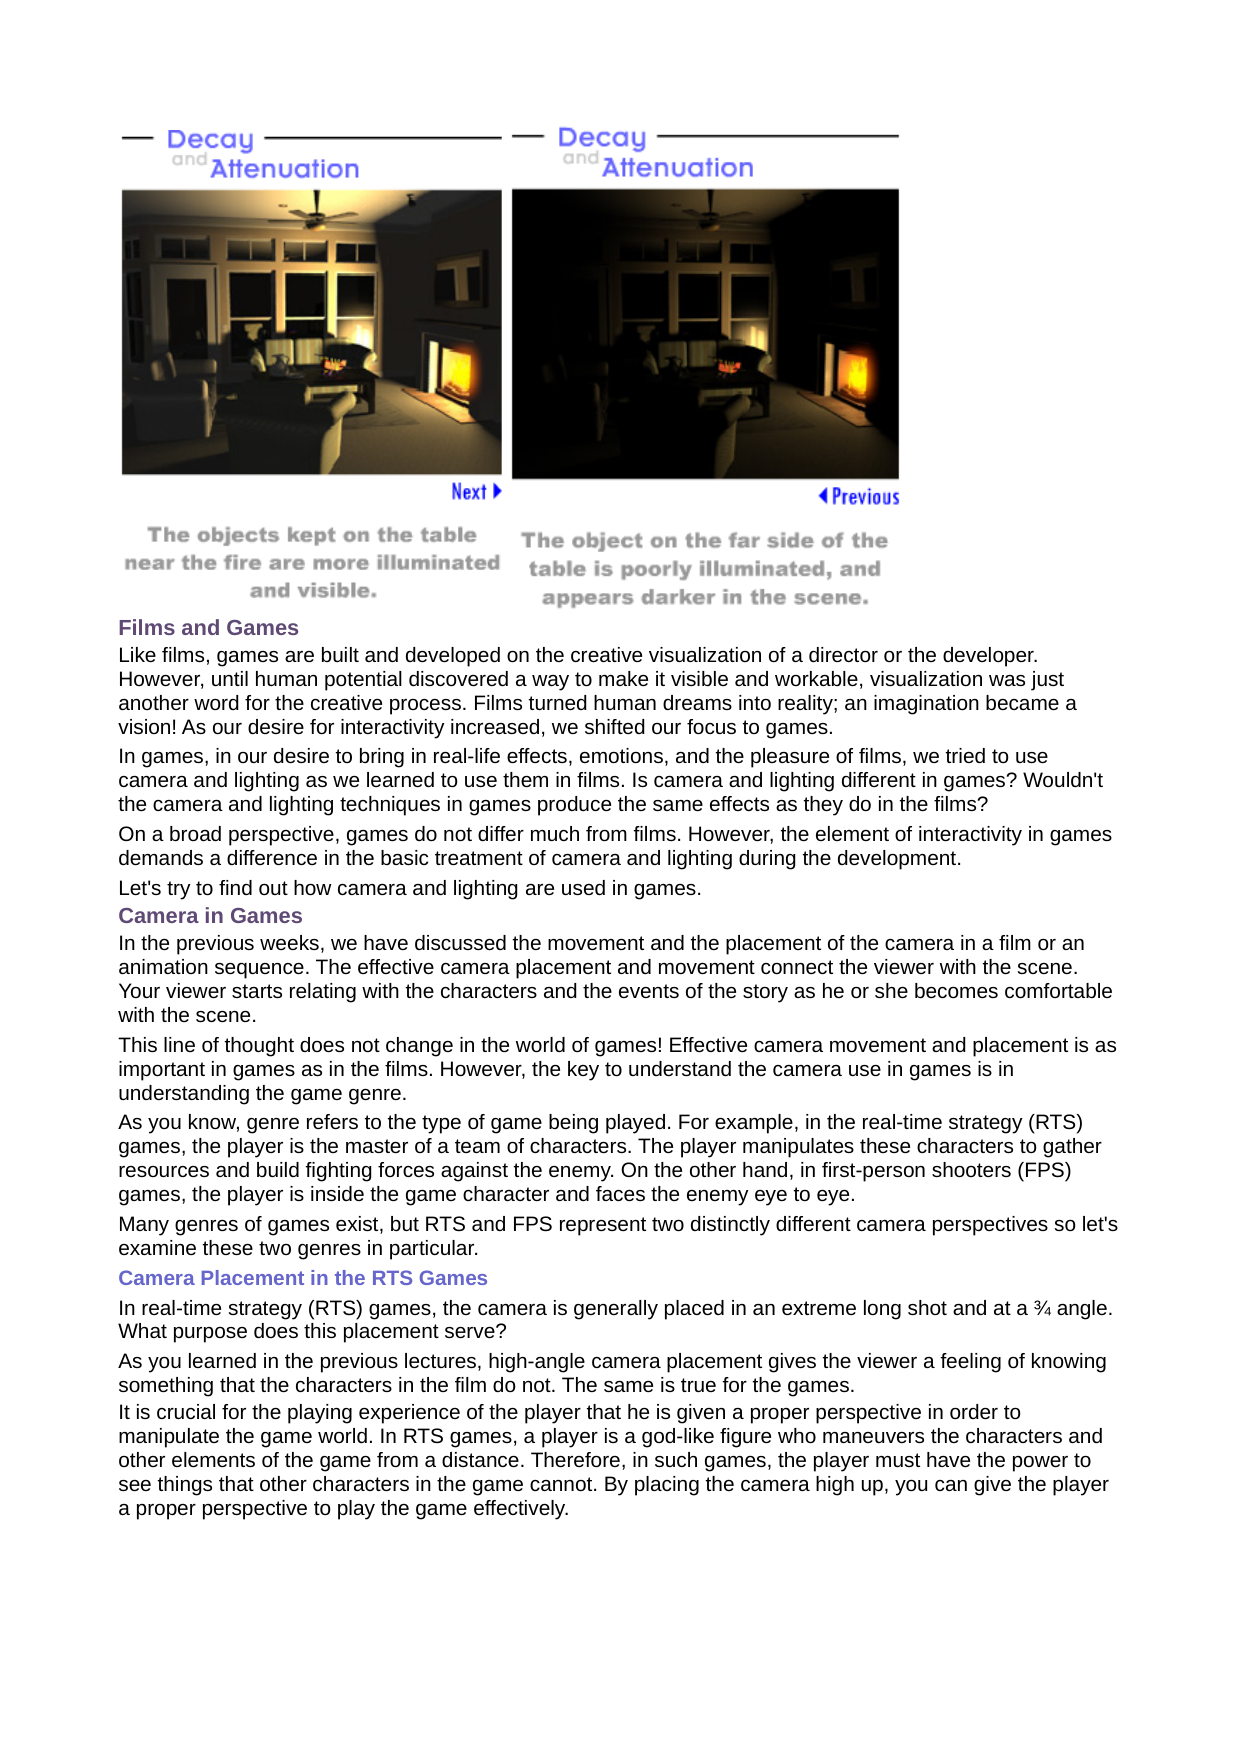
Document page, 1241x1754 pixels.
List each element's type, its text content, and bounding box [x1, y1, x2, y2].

text Like films, games are built and developed on the creative visualization of a director or the developer. However, until human potential discovered a way to make it visible and workable, visualization was just another word for the creative process. Films turned human dreams into reality; an imagination became a vision! As our desire for interactivity increased, we shifted our focus to games. [118, 643, 1122, 738]
text Camera in Games [118, 903, 1122, 928]
text In games, in our desire to bring in real-life effects, emotions, and the pleasure of films, we tried to use camera and lighting as we learned to use them in films. Is camera and lighting different in games? Wouldn't the camera and lighting techniques in games produce the same effects as they do in the films? [118, 744, 1122, 816]
text In real-time strategy (RTS) games, the camera is generally placed in an extreme long shot and at a ¾ angle. What purpose does this placement serve? [118, 1295, 1122, 1343]
text As you know, genre refers to the type of game being played. For example, in the real-time strategy (RTS) games, the player is the master of a team of characters. The player manipulates these characters to gather resources and build fighting forces against the enemy. On the other hand, in first-person shooters (FPS) games, the player is inside the game character and faces the enemy eye to eye. [118, 1110, 1122, 1206]
text In the previous weeks, we have discussed the movement and the placement of the camera in a film or an animation sequence. The effective camera placement and movement connect the viewer with the scene. Your viewer starts relating with the characters and the events of the story as he or she becomes comfortable with the scene. [118, 931, 1122, 1027]
text Many genres of games exist, but RTS and FPS represent two distinctly different camera perspectives so let's examine these two genres in particular. [118, 1212, 1122, 1260]
picture [118, 118, 912, 615]
text It is crucial for the playing experience of the player that he is given a proper perspective in order to manipulate the game world. In RTS games, a player is a god-like figure who maneuvers the characters and other elements of the game from a distance. Therefore, in such games, the player must have the power to see things that other characters in the game cannot. By placing the camera high up, you can give the player a proper perspective to play the game effectively. [118, 1400, 1122, 1520]
text Films and Games [118, 614, 1122, 640]
text As you learned in the previous lectures, high-angle camera placement gives the viewer a feeling of knowing something that the characters in the film do not. The same is true for the games. [118, 1349, 1122, 1397]
text This line of thought does not change in the world of games! Effective camera movement and placement is as important in games as in the films. However, the key to understand the camera use in games is in understanding the game genre. [118, 1032, 1122, 1104]
text Camera Placement in the RTS Games [118, 1266, 1122, 1289]
text Let's try to find out how camera and lighting are used in games. [118, 876, 1122, 900]
text On a broad perspective, games do not differ much from films. However, the element of interactivity in games demands a difference in the basic treatment of camera and lighting during the development. [118, 822, 1122, 870]
